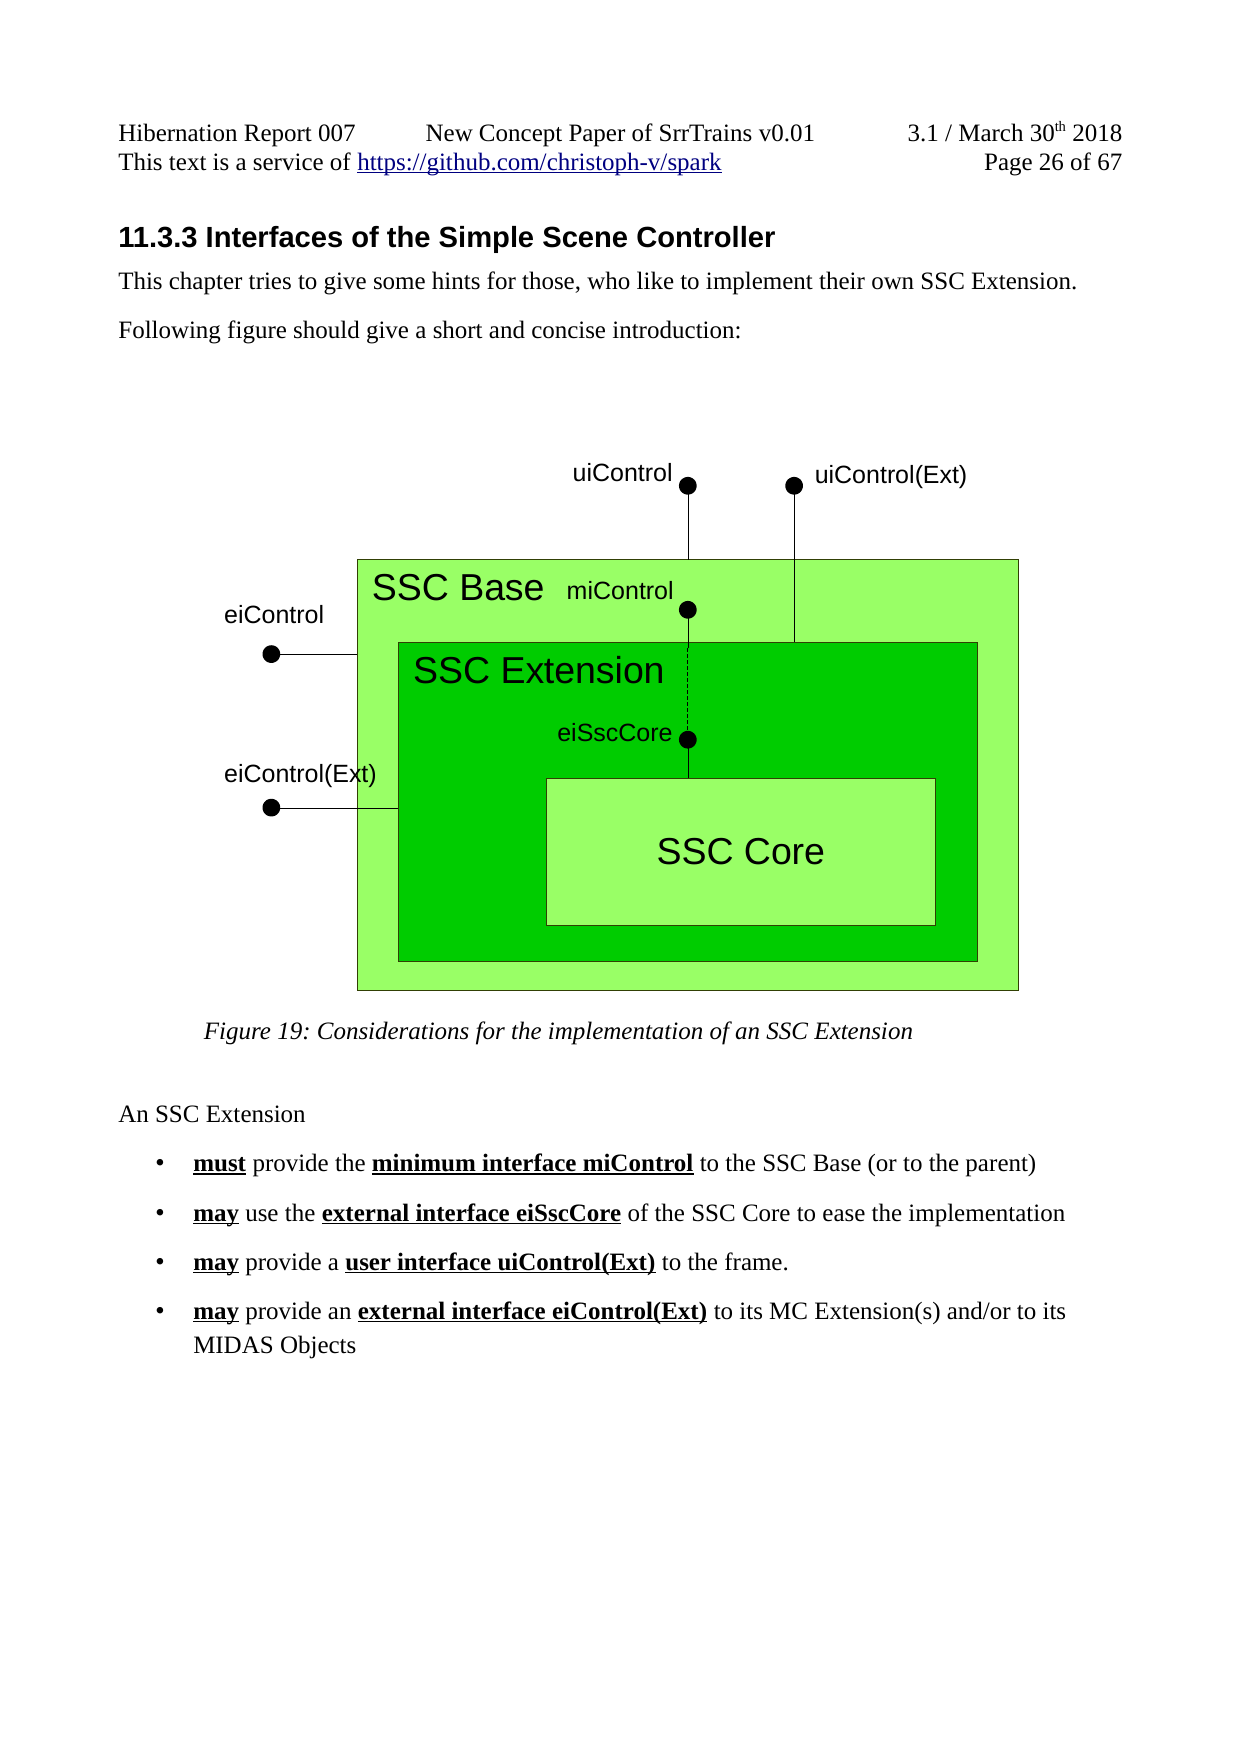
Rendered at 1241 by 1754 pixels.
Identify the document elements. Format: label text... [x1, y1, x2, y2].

list may provide a user interface uiControl(Ext) to the frame. [156, 1247, 1122, 1275]
text An SSC Extension [118, 1099, 1122, 1128]
list may use the external interface eiSscCore of the SSC Core to ease the implementation [156, 1198, 1122, 1226]
text Following figure should give a short and concise introduction: [118, 315, 1122, 343]
list must provide the minimum interface miControl to the SSC Base (or to the parent) [156, 1148, 1122, 1177]
text This chapter tries to give some hints for those, who like to implement their own SSC Extension. [118, 266, 1122, 294]
text Figure 19: Considerations for the implementation of an SSC Extension [204, 425, 1036, 1045]
list may provide an external interface eiControl(Ext) to its MC Extension(s) and/or to its MIDAS Objects [156, 1296, 1122, 1359]
subtitle 11.3.3 Interfaces of the Simple Scene Controller [118, 220, 1122, 253]
